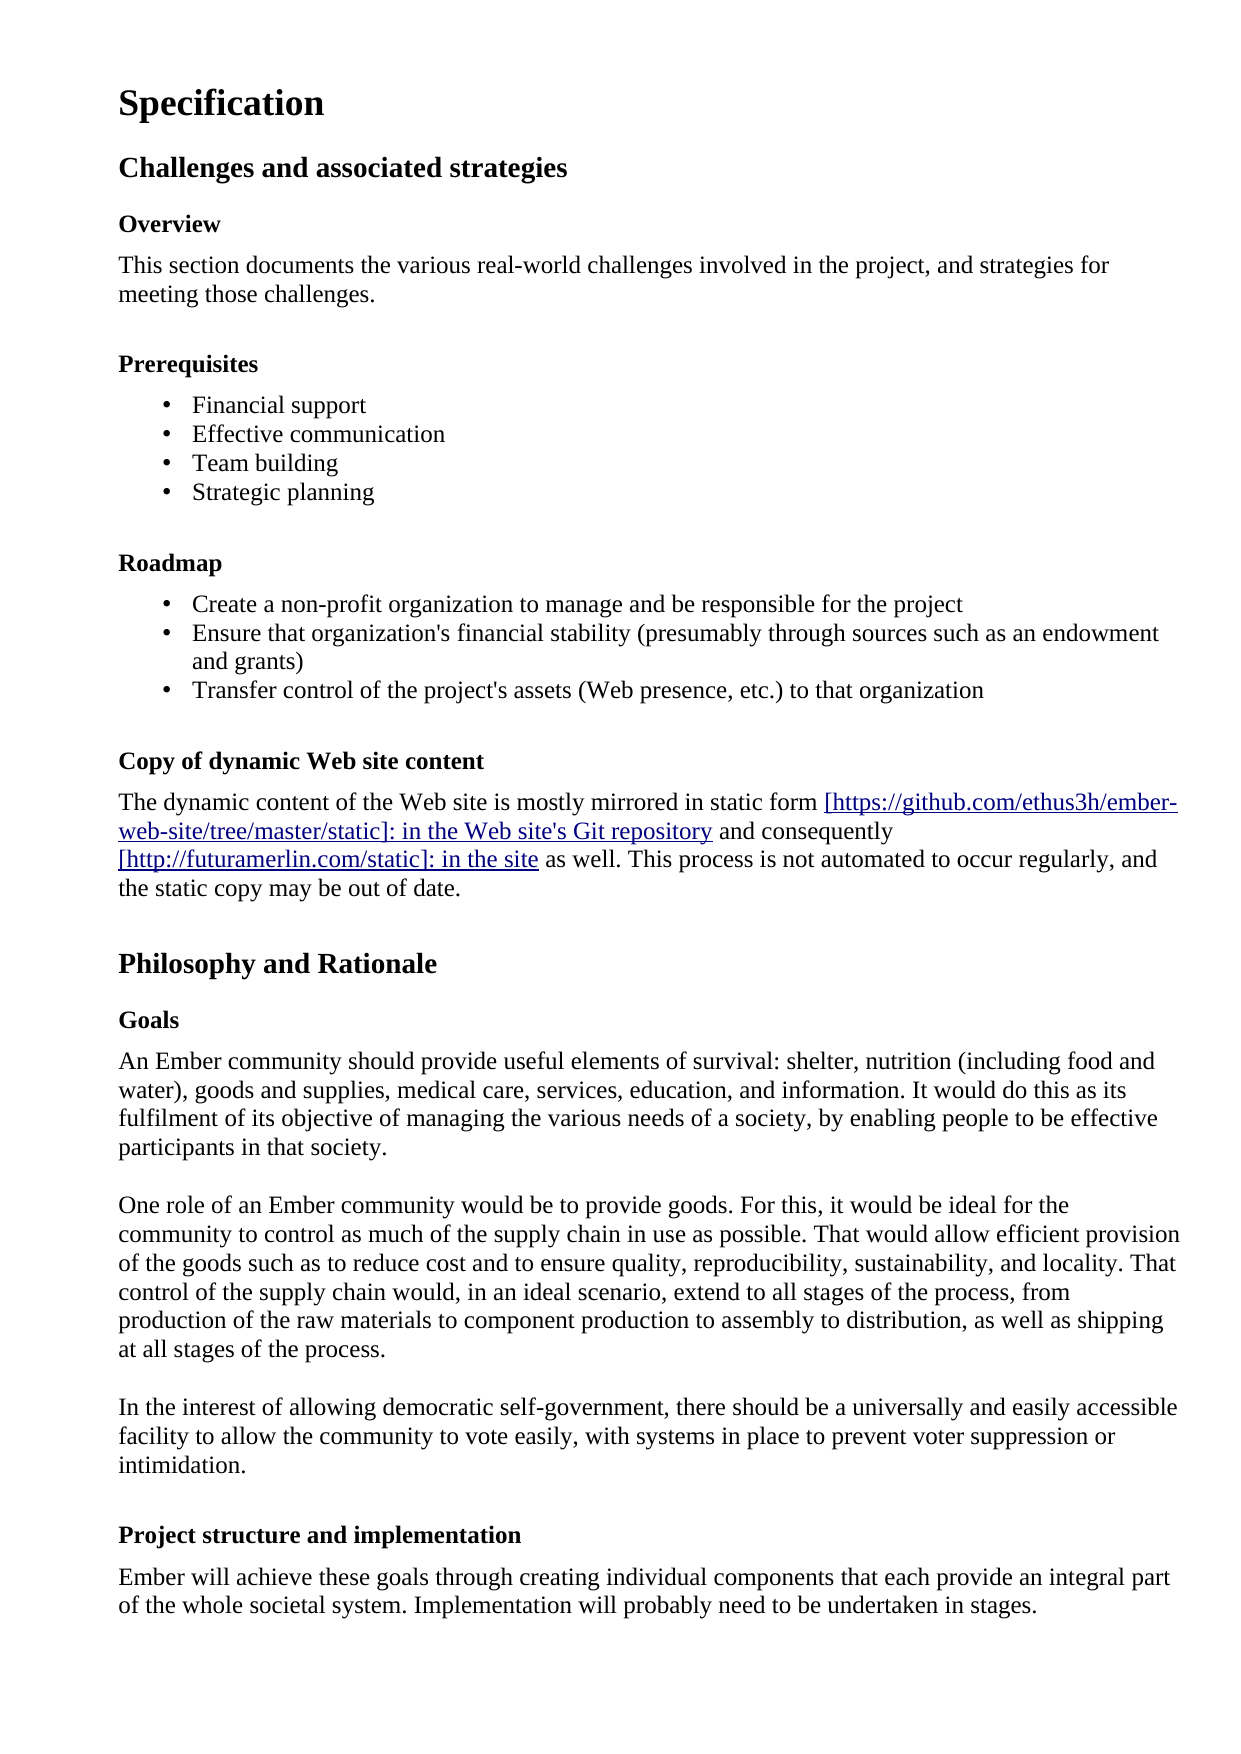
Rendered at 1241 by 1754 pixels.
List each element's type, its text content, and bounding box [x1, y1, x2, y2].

text In the interest of allowing democratic self-government, there should be a universally and easily accessible facility to allow the community to vote easily, with systems in place to prevent voter suppression or intimidation. [118, 1392, 1181, 1479]
list Strategic planning [162, 477, 1181, 506]
subtitle Philosophy and Rationale [118, 946, 1181, 980]
text Ember will achieve these goals through creating individual components that each provide an integral part of the whole societal system. Implementation will probably need to be undertaken in stages. [118, 1562, 1181, 1619]
subtitle Goals [118, 1005, 1181, 1033]
text One role of an Ember community would be to provide goods. For this, it would be ideal for the community to control as much of the supply chain in use as possible. That would allow efficient provision of the goods such as to reduce cost and to ensure quality, reproducibility, sustainability, and locality. That control of the supply chain would, in an ideal scenario, extend to all stages of the process, from production of the raw materials to component production to assembly to distribution, as well as shipping at all stages of the process. [118, 1190, 1181, 1363]
list Team building [162, 448, 1181, 477]
subtitle Prerequisites [118, 349, 1181, 378]
subtitle Copy of dynamic Web site content [118, 746, 1181, 774]
subtitle Project structure and implementation [118, 1521, 1181, 1549]
text The dynamic content of the Web site is mostly mirrored in static form [https://github.com/ethus3h/ember-web-site/tree/master/static]: in the Web site's Git repository and consequently [http://futuramerlin.com/static]: in the site as well. This process is not automated to occur regularly, and the static copy may be out of date. [118, 787, 1181, 902]
list Ensure that organization's financial stability (presumably through sources such as an endowment and grants) [162, 618, 1181, 675]
subtitle Overview [118, 209, 1181, 237]
text This section documents the various real-world challenges involved in the project, and strategies for meeting those challenges. [118, 250, 1181, 307]
subtitle Specification [118, 80, 1181, 123]
list Effective communication [162, 419, 1181, 448]
text An Ember community should provide useful elements of survival: shelter, nutrition (including food and water), goods and supplies, medical care, services, education, and information. It would do this as its fulfilment of its objective of managing the various needs of a society, by enabling people to be effective participants in that society. [118, 1046, 1181, 1161]
list Financial support [162, 391, 1181, 419]
subtitle Challenges and associated strategies [118, 150, 1181, 184]
list Transfer control of the project's assets (Web presence, etc.) to that organization [162, 675, 1181, 704]
list Create a non-profit organization to manage and be responsible for the project [162, 589, 1181, 618]
subtitle Roadmap [118, 548, 1181, 576]
